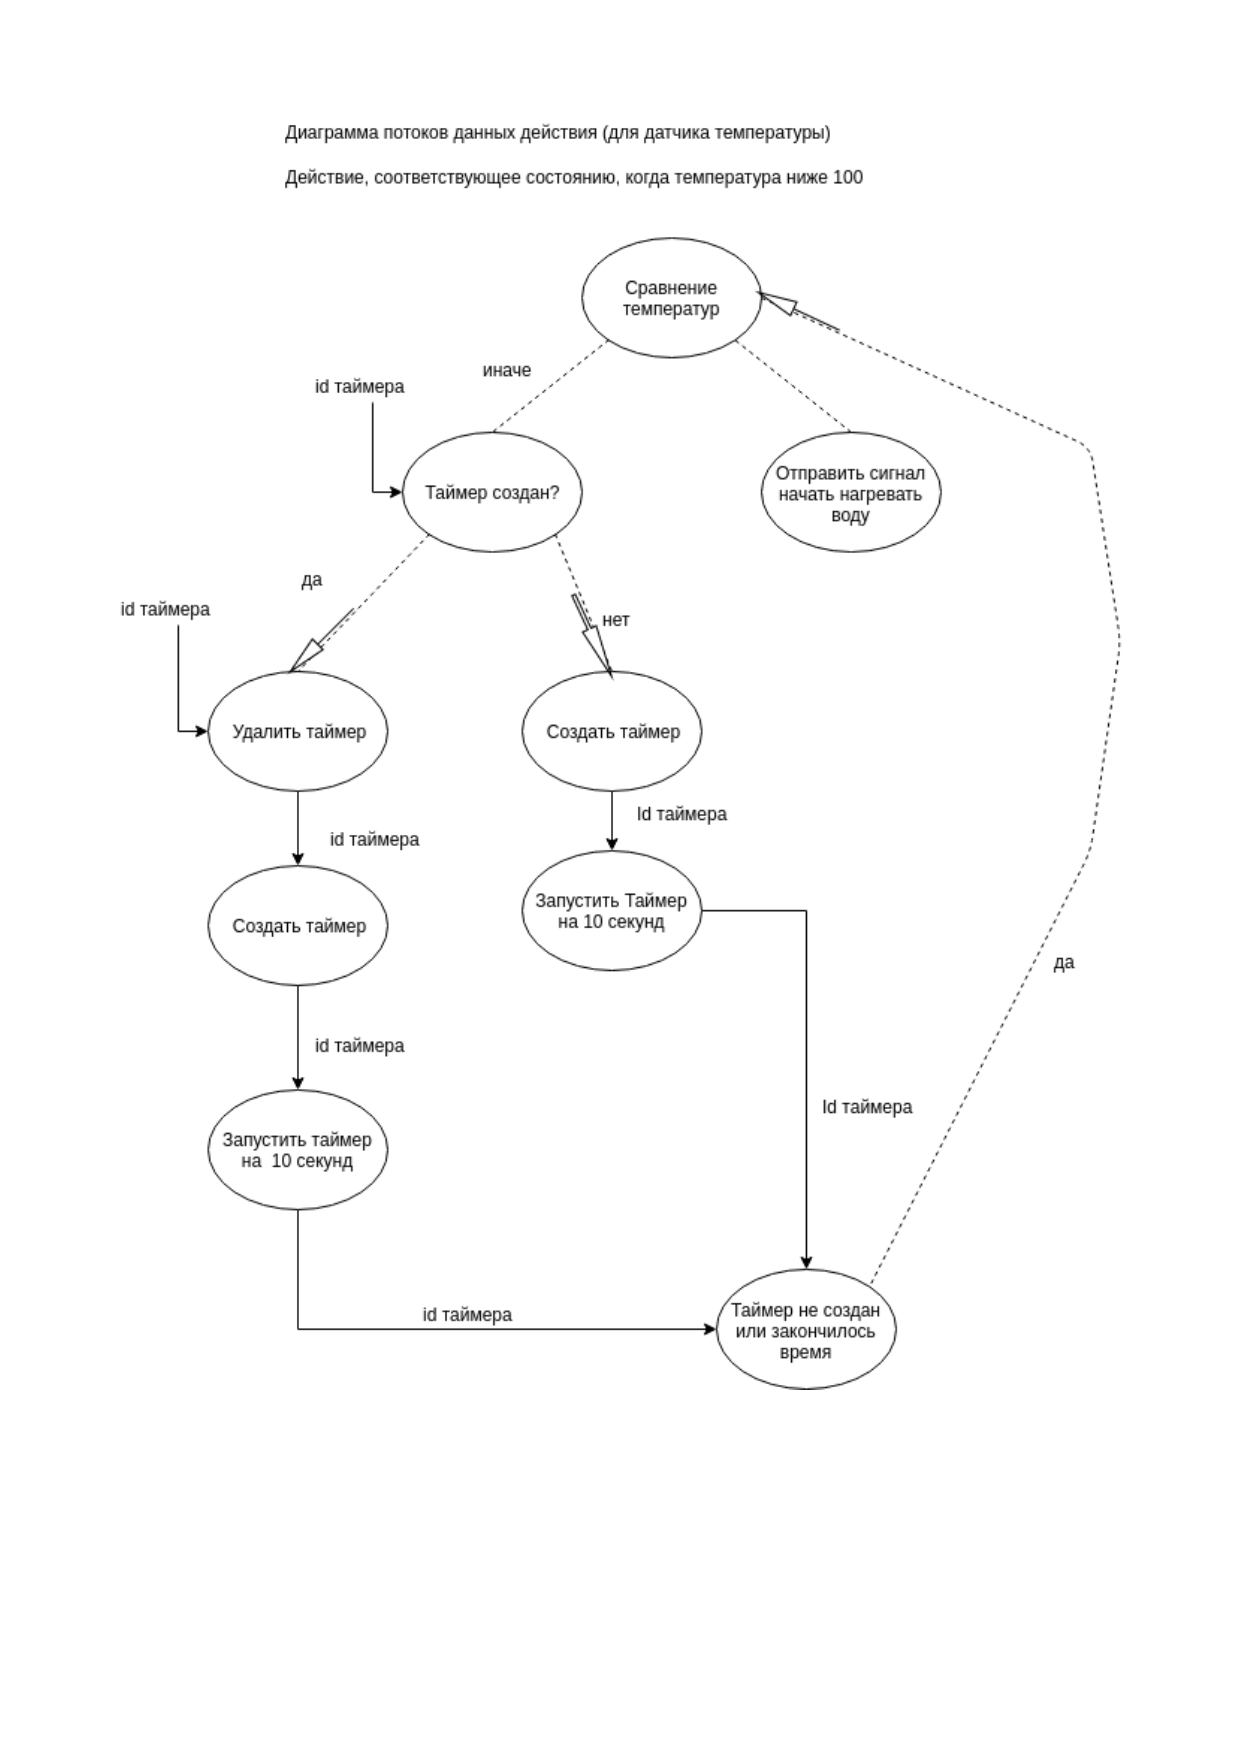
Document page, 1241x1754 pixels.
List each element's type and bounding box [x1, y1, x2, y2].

picture [118, 118, 1123, 1390]
